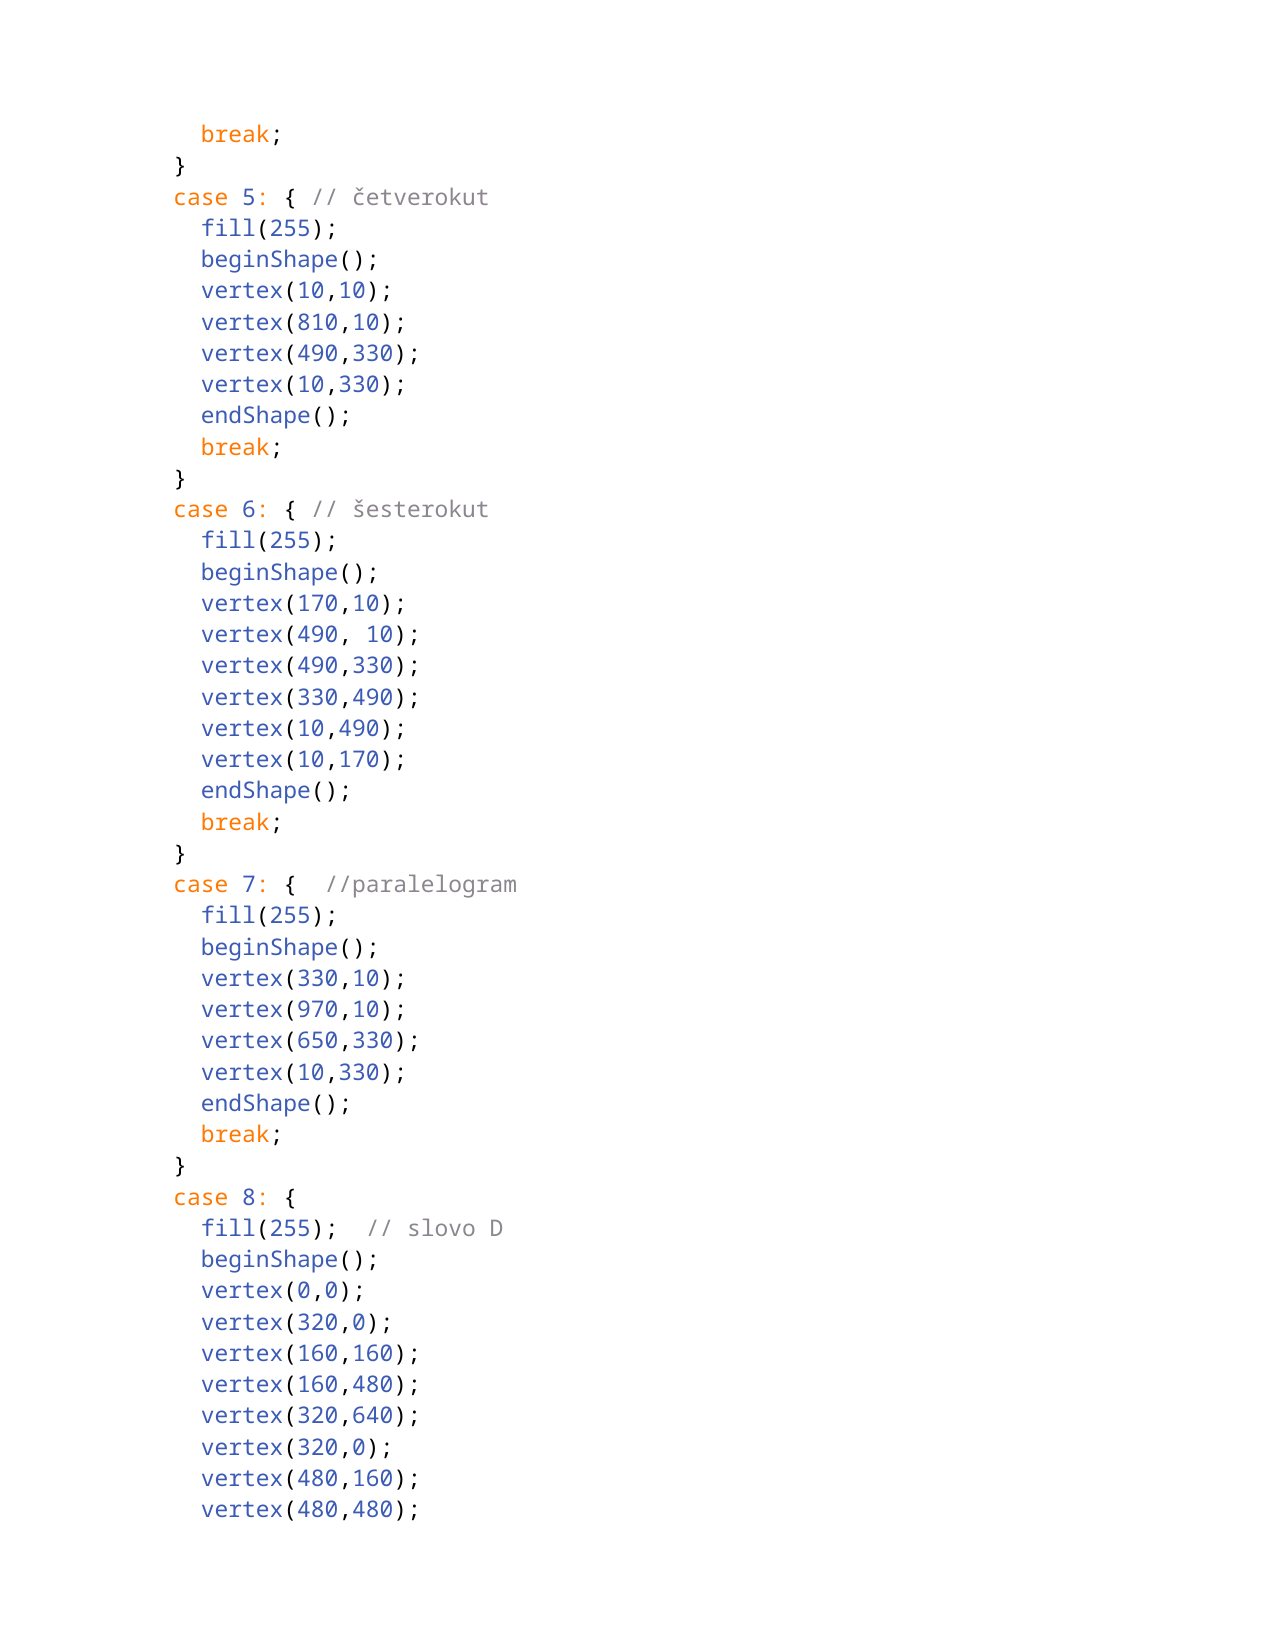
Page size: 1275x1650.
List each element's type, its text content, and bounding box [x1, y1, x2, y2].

text vertex(0,0); [118, 1274, 1157, 1306]
text endShape(); [118, 399, 1157, 431]
text vertex(10,330); [118, 1056, 1157, 1087]
text endShape(); [118, 1087, 1157, 1118]
text } [118, 149, 1157, 181]
text } [118, 837, 1157, 868]
text vertex(320,0); [118, 1306, 1157, 1337]
text vertex(160,160); [118, 1337, 1157, 1368]
text vertex(320,640); [118, 1399, 1157, 1431]
text break; [118, 431, 1157, 462]
text vertex(480,160); [118, 1462, 1157, 1493]
text vertex(330,10); [118, 962, 1157, 993]
text fill(255); [118, 524, 1157, 556]
text break; [118, 1118, 1157, 1149]
text break; [118, 806, 1157, 837]
text vertex(10,170); [118, 743, 1157, 774]
text beginShape(); [118, 931, 1157, 962]
text } [118, 462, 1157, 493]
text beginShape(); [118, 243, 1157, 274]
text vertex(490, 10); [118, 618, 1157, 649]
text endShape(); [118, 774, 1157, 806]
text vertex(10,490); [118, 712, 1157, 743]
text case 7: { //paralelogram [118, 868, 1157, 899]
text vertex(490,330); [118, 337, 1157, 368]
text vertex(320,0); [118, 1431, 1157, 1462]
text beginShape(); [118, 556, 1157, 587]
text } [118, 1149, 1157, 1181]
text vertex(170,10); [118, 587, 1157, 618]
text vertex(810,10); [118, 306, 1157, 337]
text vertex(490,330); [118, 649, 1157, 681]
text break; [118, 118, 1157, 149]
text vertex(650,330); [118, 1024, 1157, 1056]
text case 5: { // četverokut [118, 181, 1157, 212]
text vertex(330,490); [118, 681, 1157, 712]
text vertex(10,10); [118, 274, 1157, 306]
text fill(255); [118, 899, 1157, 931]
text case 8: { [118, 1181, 1157, 1212]
text vertex(160,480); [118, 1368, 1157, 1399]
text beginShape(); [118, 1243, 1157, 1274]
text vertex(480,480); [118, 1493, 1157, 1524]
text case 6: { // šesterokut [118, 493, 1157, 524]
text vertex(970,10); [118, 993, 1157, 1024]
text vertex(10,330); [118, 368, 1157, 399]
text fill(255); // slovo D [118, 1212, 1157, 1243]
text fill(255); [118, 212, 1157, 243]
